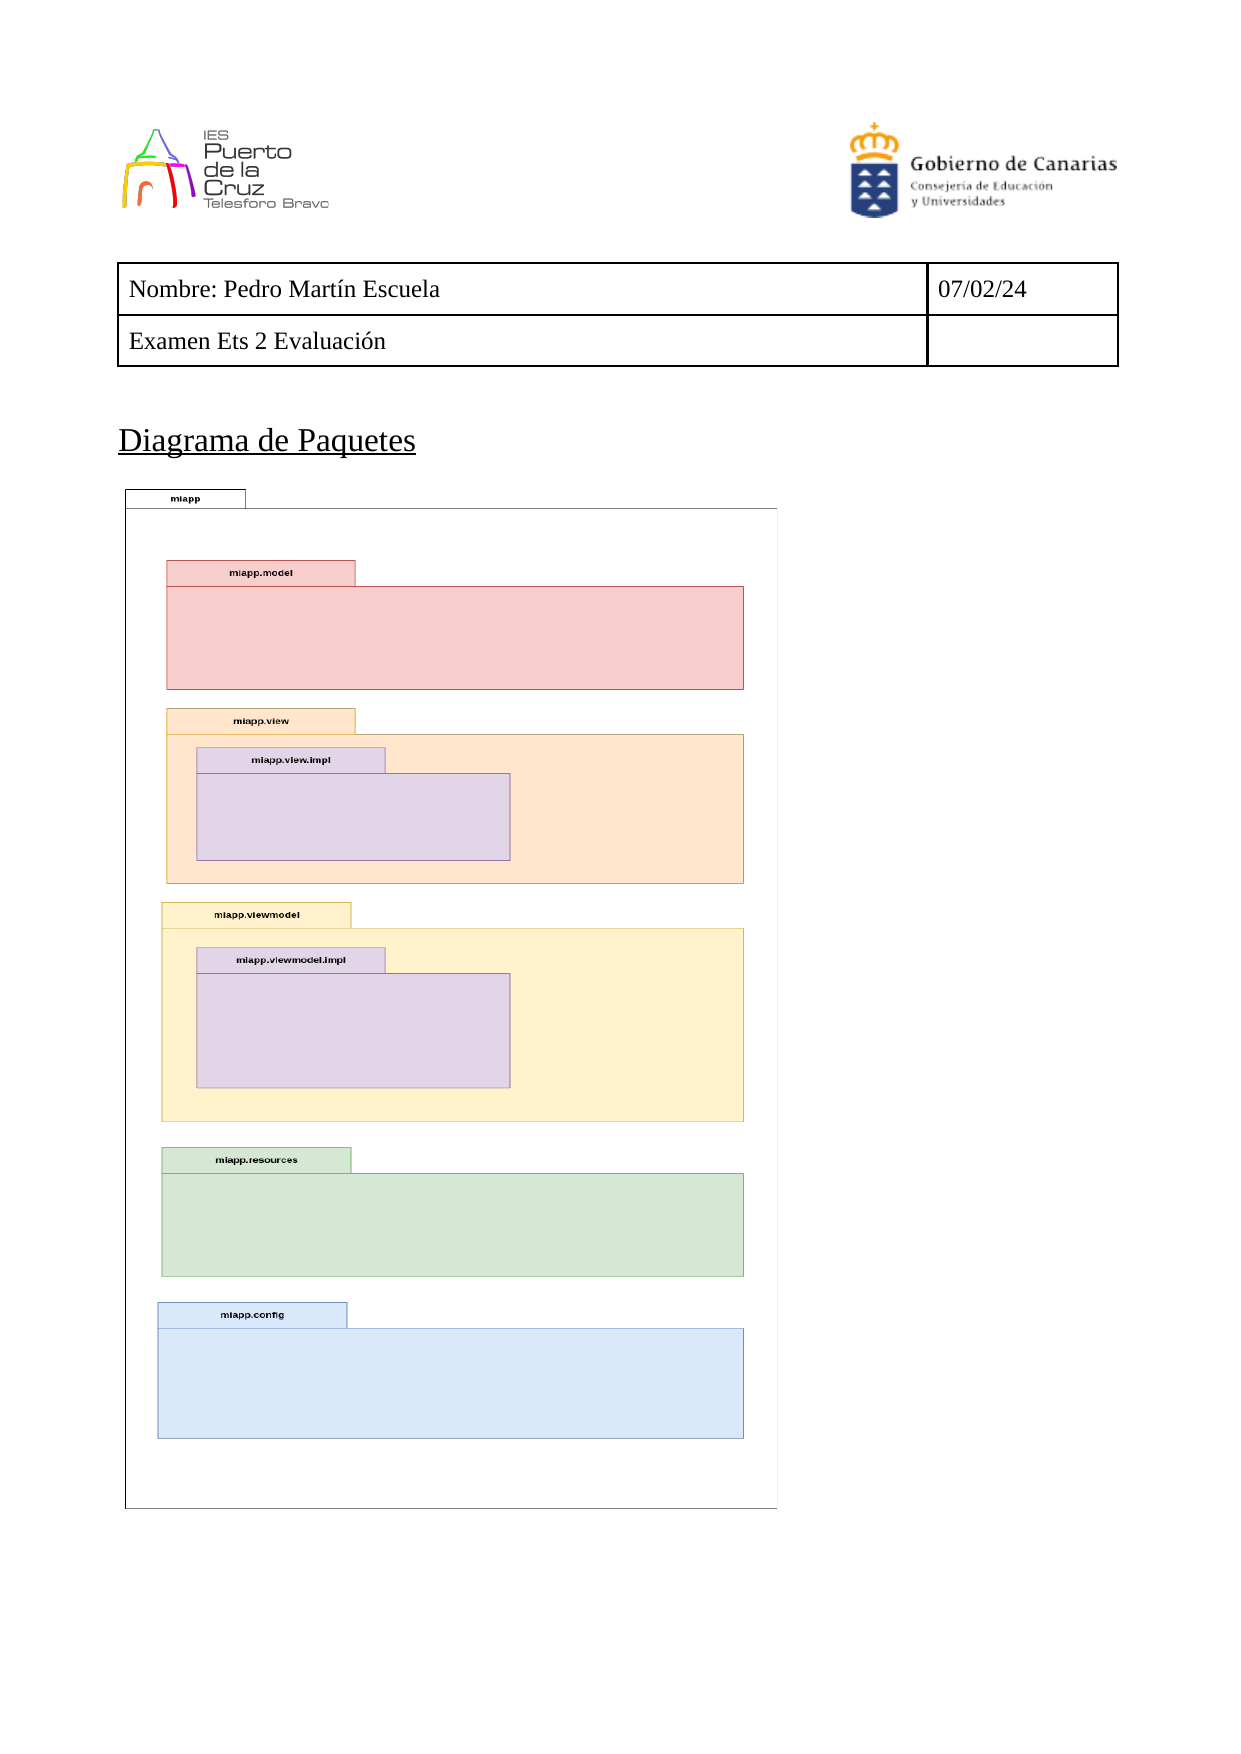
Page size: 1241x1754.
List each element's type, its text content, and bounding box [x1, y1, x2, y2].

text Diagrama de Paquetes [118, 420, 1122, 458]
picture [122, 129, 329, 208]
picture [125, 489, 778, 1509]
picture [850, 122, 1117, 218]
